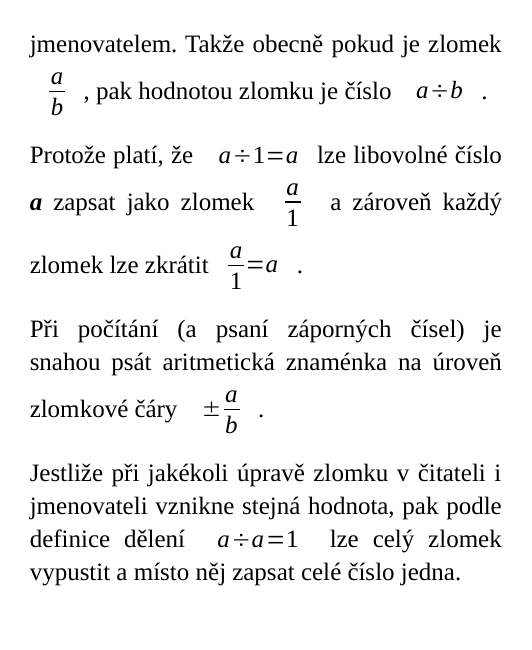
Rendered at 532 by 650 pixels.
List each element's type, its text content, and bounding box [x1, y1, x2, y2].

text Jestliže při jakékoli úpravě zlomku v čitateli i jmenovateli vznikne stejná hodnota, pak podle definice dělení lze celý zlomek vypustit a místo něj zapsat celé číslo jedna. [29, 458, 502, 586]
text jmenovatelem. Takže obecně pokud je zlomek , pak hodnotou zlomku je číslo . [29, 29, 502, 121]
text Protože platí, že lze libovolné číslo a zapsat jako zlomek a zároveň každý zlomek lze zkrátit. [29, 140, 502, 296]
text Při počítání (a psaní záporných čísel) je snahou psát aritmetická znaménka na úroveň zlomkové čáry . [29, 314, 502, 439]
